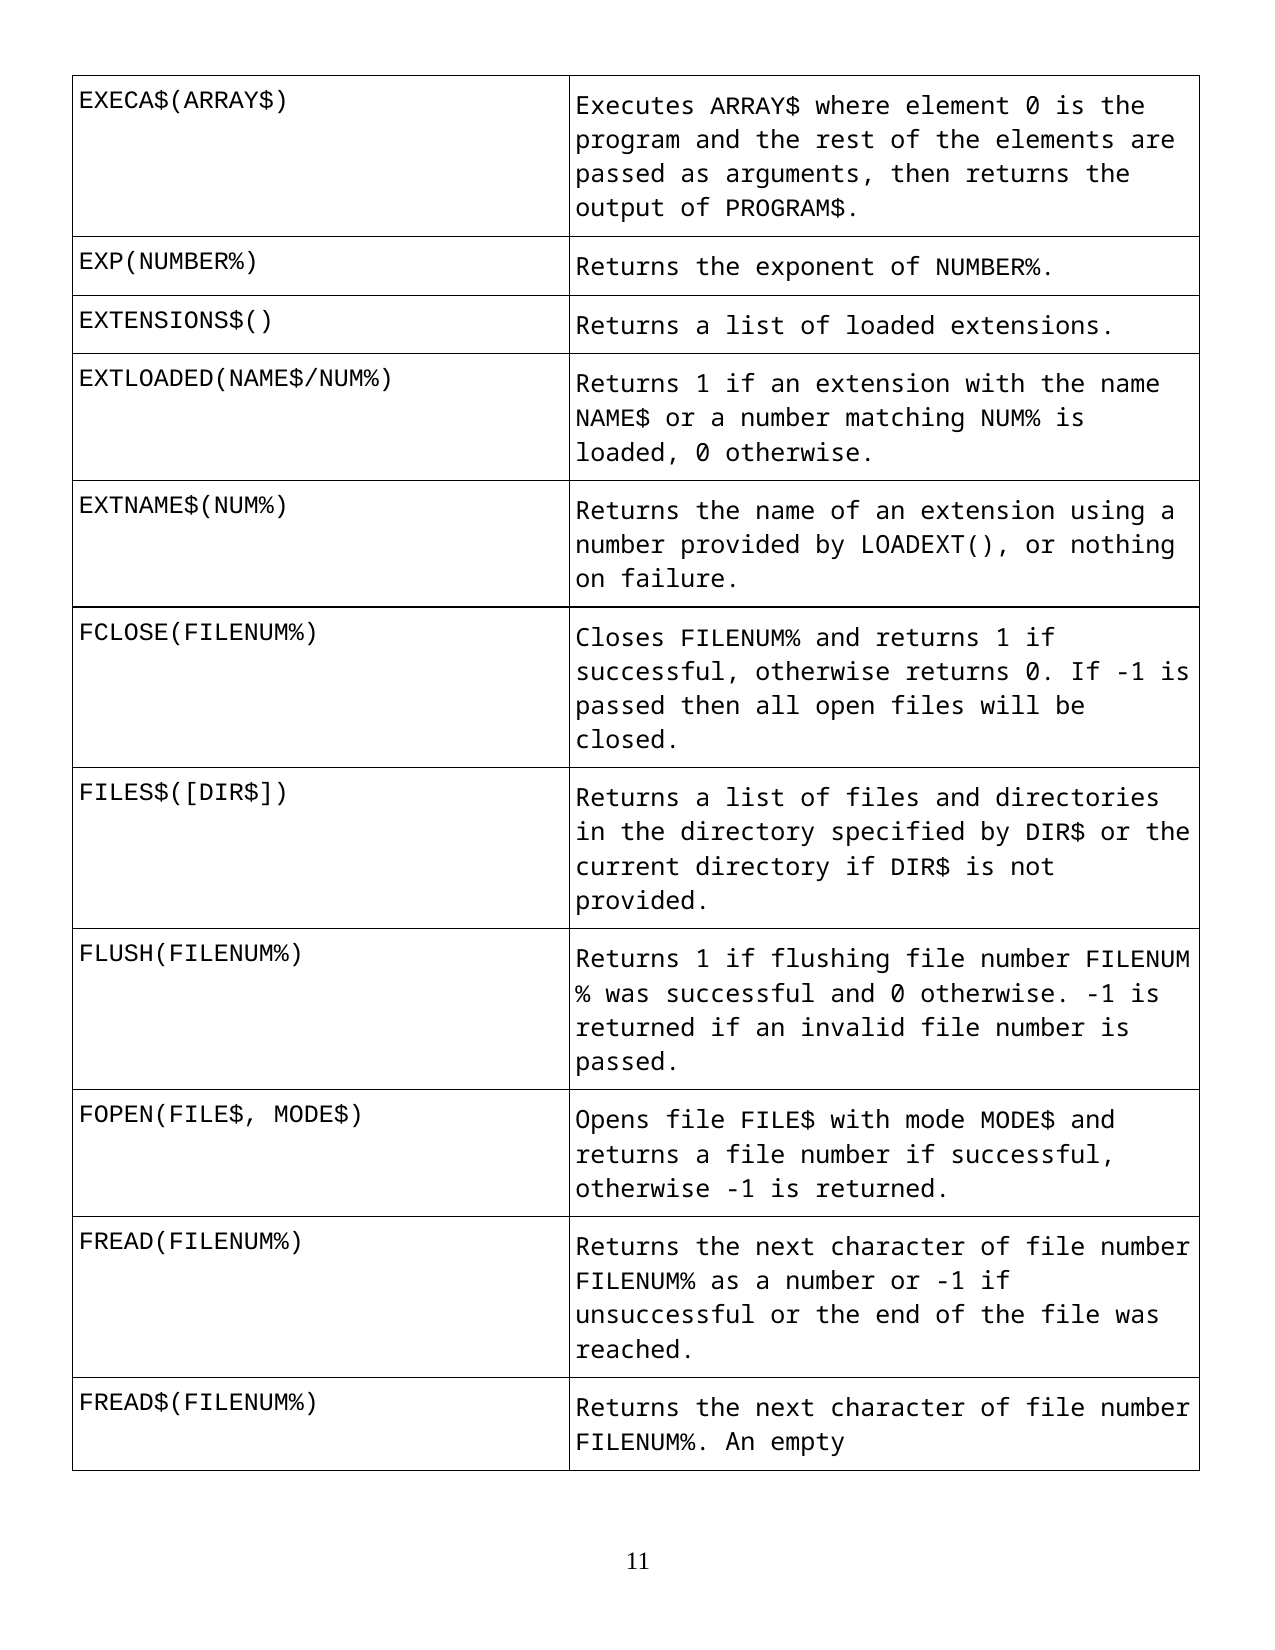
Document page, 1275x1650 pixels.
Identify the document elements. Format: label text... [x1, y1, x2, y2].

table_cell FCLOSE(FILENUM%) [73, 608, 569, 767]
table_cell FOPEN(FILE$, MODE$) [73, 1090, 569, 1216]
table_cell Returns a list of loaded extensions. [570, 296, 1199, 353]
table_cell FILES$([DIR$]) [73, 768, 569, 928]
table_cell FREAD$(FILENUM%) [73, 1378, 569, 1470]
table_cell Returns the next character of file number FILENUM% as a number or -1 if unsuccessful or the end of the file was reached. [570, 1217, 1199, 1377]
table_cell Returns 1 if an extension with the name NAME$ or a number matching NUM% is loaded, 0 otherwise. [570, 354, 1199, 480]
table_cell FLUSH(FILENUM%) [73, 929, 569, 1089]
table_cell Opens file FILE$ with mode MODE$ and returns a file number if successful, otherwise -1 is returned. [570, 1090, 1199, 1216]
table_cell EXP(NUMBER%) [73, 237, 569, 295]
table_cell Returns the exponent of NUMBER%. [570, 237, 1199, 295]
table_cell Returns the name of an extension using a number provided by LOADEXT(), or nothing on failure. [570, 481, 1199, 606]
table_cell Executes ARRAY$ where element 0 is the program and the rest of the elements are passed as arguments, then returns the output of PROGRAM$. [570, 76, 1199, 236]
table_cell EXTLOADED(NAME$/NUM%) [73, 354, 569, 480]
table_cell EXECA$(ARRAY$) [73, 76, 569, 236]
table_cell Returns 1 if flushing file number FILENUM% was successful and 0 otherwise. -1 is returned if an invalid file number is passed. [570, 929, 1199, 1089]
table_cell Closes FILENUM% and returns 1 if successful, otherwise returns 0. If -1 is passed then all open files will be closed. [570, 608, 1199, 767]
table_cell EXTNAME$(NUM%) [73, 481, 569, 606]
table_cell Returns the next character of file number FILENUM%. An empty [570, 1378, 1199, 1470]
table_cell EXTENSIONS$() [73, 296, 569, 353]
table_cell Returns a list of files and directories in the directory specified by DIR$ or the current directory if DIR$ is not provided. [570, 768, 1199, 928]
table_cell FREAD(FILENUM%) [73, 1217, 569, 1377]
